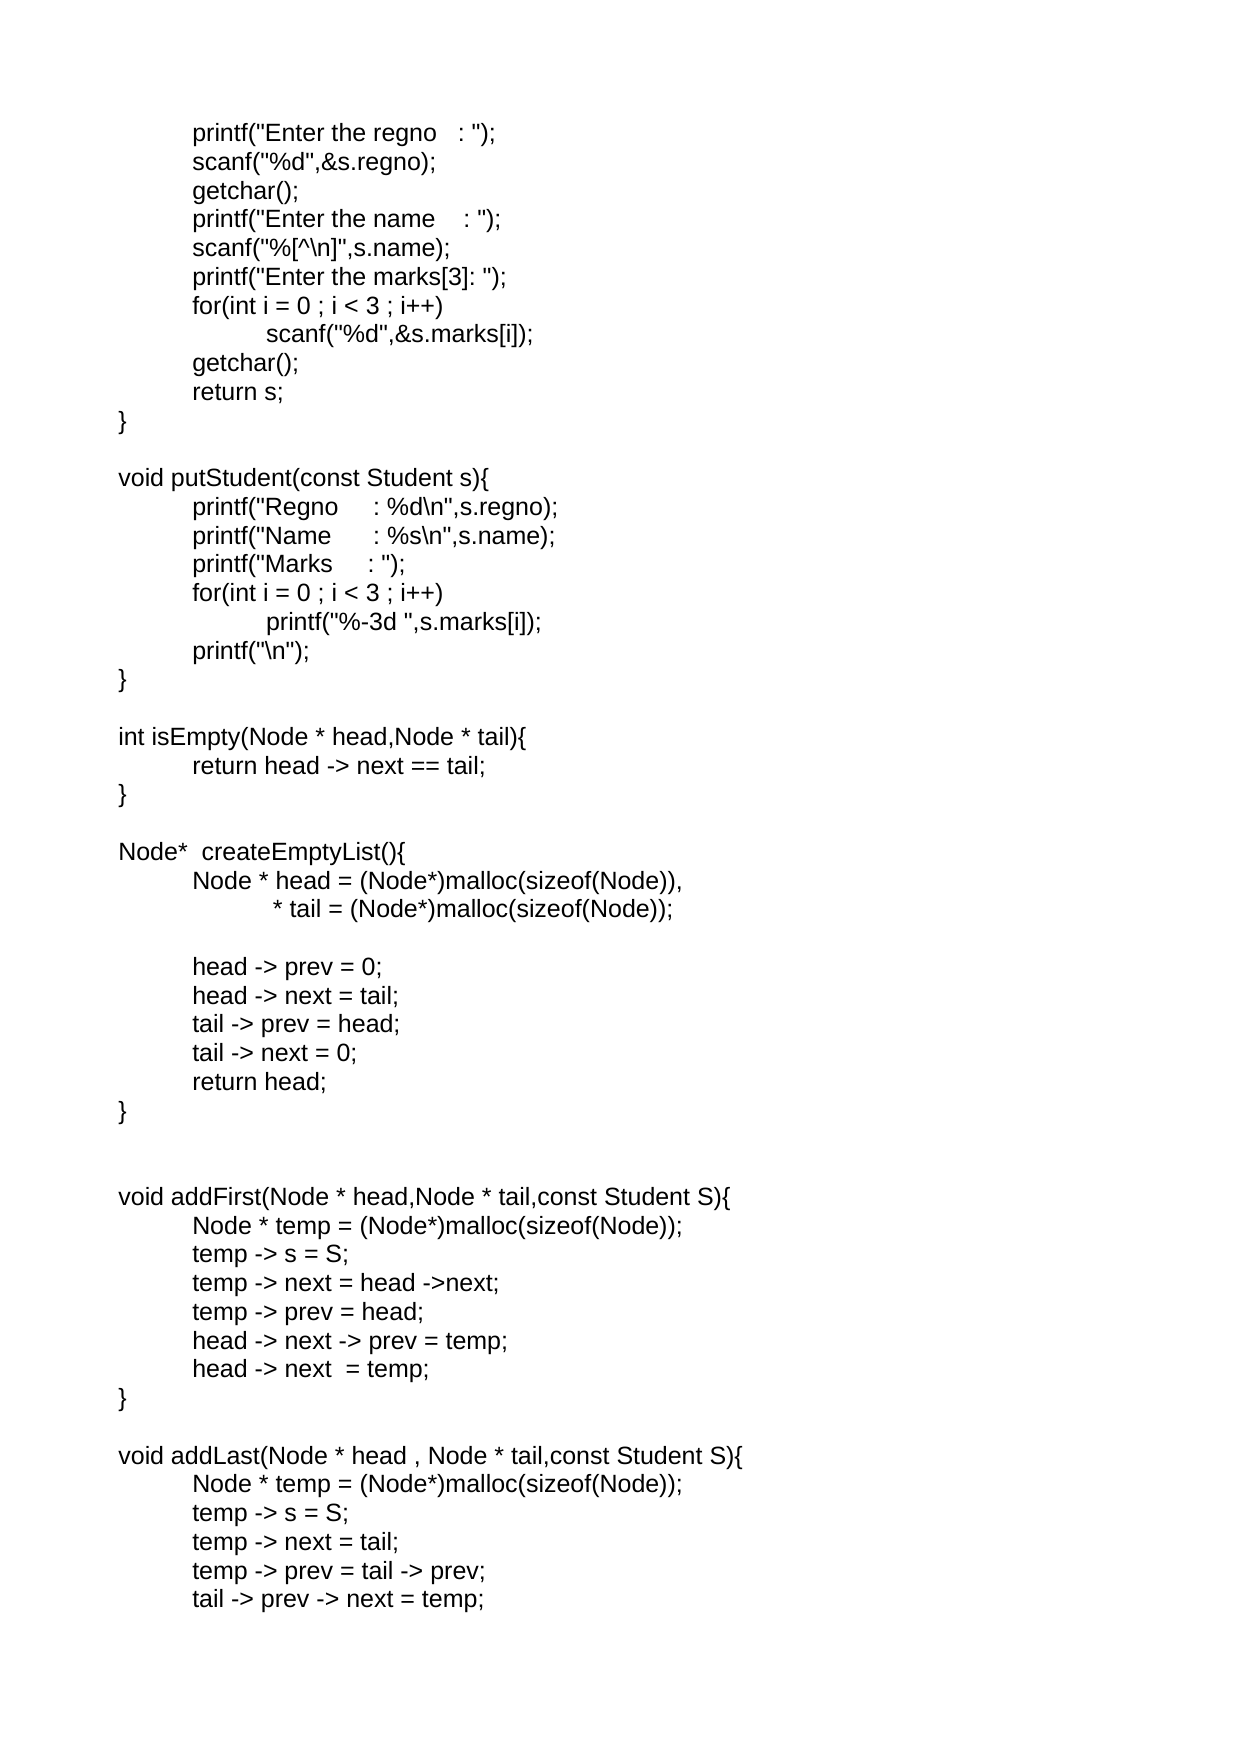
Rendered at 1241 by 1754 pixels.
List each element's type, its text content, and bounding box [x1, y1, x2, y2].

text * tail = (Node*)malloc(sizeof(Node)); [118, 894, 1122, 923]
text return head; [118, 1067, 1122, 1096]
text printf("Marks : "); [118, 549, 1122, 578]
text tail -> prev -> next = temp; [118, 1584, 1122, 1613]
text } [118, 664, 1122, 693]
text temp -> s = S; [118, 1498, 1122, 1527]
text scanf("%d",&s.marks[i]); [118, 319, 1122, 348]
text } [118, 406, 1122, 434]
text getchar(); [118, 348, 1122, 377]
text Node * temp = (Node*)malloc(sizeof(Node)); [118, 1211, 1122, 1239]
text head -> next = temp; [118, 1354, 1122, 1383]
text printf("Enter the marks[3]: "); [118, 262, 1122, 291]
text head -> next -> prev = temp; [118, 1326, 1122, 1354]
text int isEmpty(Node * head,Node * tail){ [118, 722, 1122, 751]
text printf("Enter the regno : "); [118, 118, 1122, 147]
text void putStudent(const Student s){ [118, 463, 1122, 492]
text return head -> next == tail; [118, 751, 1122, 779]
text Node* createEmptyList(){ [118, 837, 1122, 866]
text for(int i = 0 ; i < 3 ; i++) [118, 578, 1122, 607]
text } [118, 1096, 1122, 1124]
text tail -> prev = head; [118, 1009, 1122, 1038]
text scanf("%d",&s.regno); [118, 147, 1122, 176]
text scanf("%[^\n]",s.name); [118, 233, 1122, 262]
text } [118, 1383, 1122, 1412]
text head -> next = tail; [118, 981, 1122, 1009]
text Node * temp = (Node*)malloc(sizeof(Node)); [118, 1469, 1122, 1498]
text Node * head = (Node*)malloc(sizeof(Node)), [118, 866, 1122, 894]
text printf("Enter the name : "); [118, 204, 1122, 233]
text return s; [118, 377, 1122, 406]
text tail -> next = 0; [118, 1038, 1122, 1067]
text printf("%-3d ",s.marks[i]); [118, 607, 1122, 636]
text temp -> prev = tail -> prev; [118, 1556, 1122, 1584]
text temp -> next = head ->next; [118, 1268, 1122, 1297]
text void addLast(Node * head , Node * tail,const Student S){ [118, 1441, 1122, 1469]
text temp -> s = S; [118, 1239, 1122, 1268]
text void addFirst(Node * head,Node * tail,const Student S){ [118, 1182, 1122, 1211]
text getchar(); [118, 176, 1122, 204]
text printf("Regno : %d\n",s.regno); [118, 492, 1122, 521]
text printf("Name : %s\n",s.name); [118, 521, 1122, 549]
text for(int i = 0 ; i < 3 ; i++) [118, 291, 1122, 319]
text printf("\n"); [118, 636, 1122, 664]
text temp -> next = tail; [118, 1527, 1122, 1556]
text } [118, 779, 1122, 808]
text temp -> prev = head; [118, 1297, 1122, 1326]
text head -> prev = 0; [118, 952, 1122, 981]
